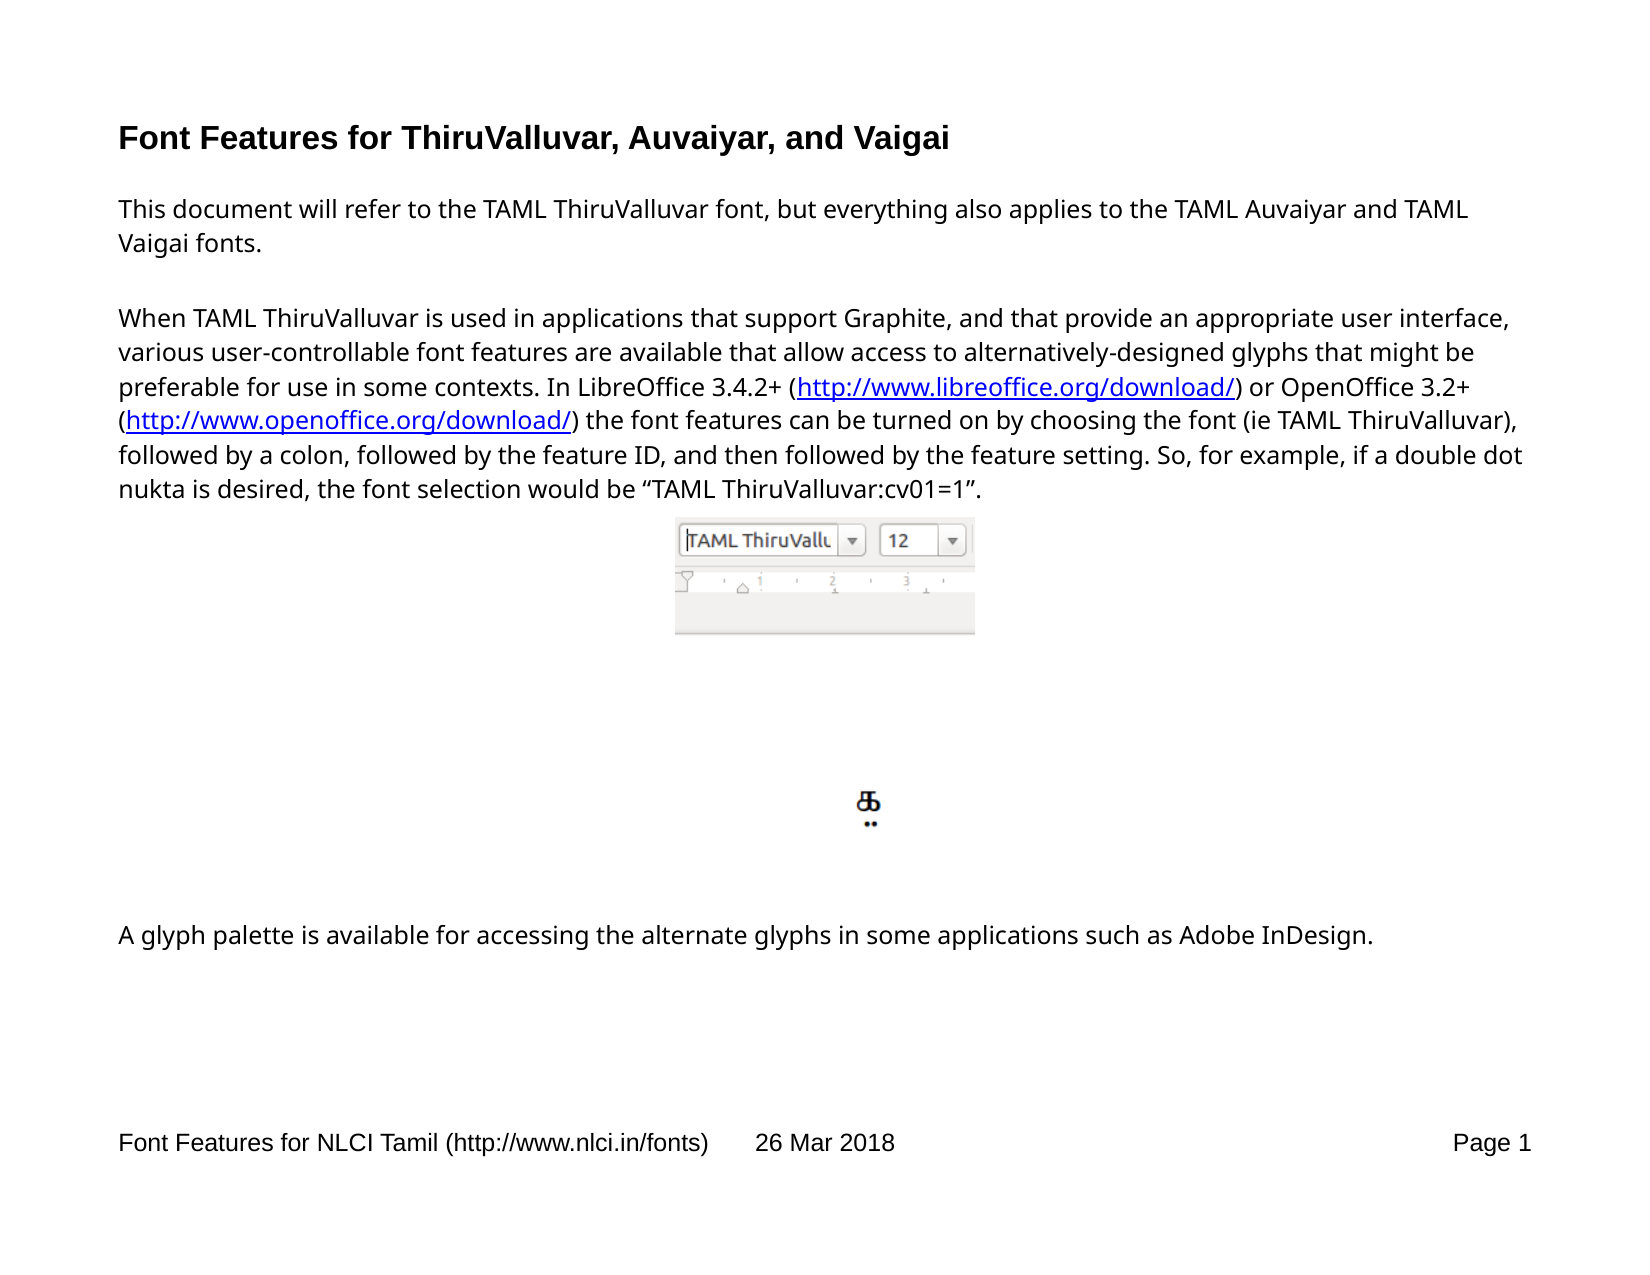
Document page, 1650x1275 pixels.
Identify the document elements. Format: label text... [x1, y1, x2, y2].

text This document will refer to the TAML ThiruValluvar font, but everything also applies to the TAML Auvaiyar and TAML Vaigai fonts. [118, 192, 1532, 260]
subtitle Font Features for ThiruValluvar, Auvaiyar, and Vaigai [118, 118, 1532, 157]
picture [675, 517, 976, 843]
text A glyph palette is available for accessing the alternate glyphs in some applications such as Adobe InDesign. [118, 918, 1532, 952]
text When TAML ThiruValluvar is used in applications that support Graphite, and that provide an appropriate user interface, various user-controllable font features are available that allow access to alternatively-designed glyphs that might be preferable for use in some contexts. In LibreOffice 3.4.2+ (http://www.libreoffice.org/download/) or OpenOffice 3.2+ (http://www.openoffice.org/download/) the font features can be turned on by choosing the font (ie TAML ThiruValluvar), followed by a colon, followed by the feature ID, and then followed by the feature setting. So, for example, if a double dot nukta is desired, the font selection would be “TAML ThiruValluvar:cv01=1”. [118, 301, 1532, 505]
